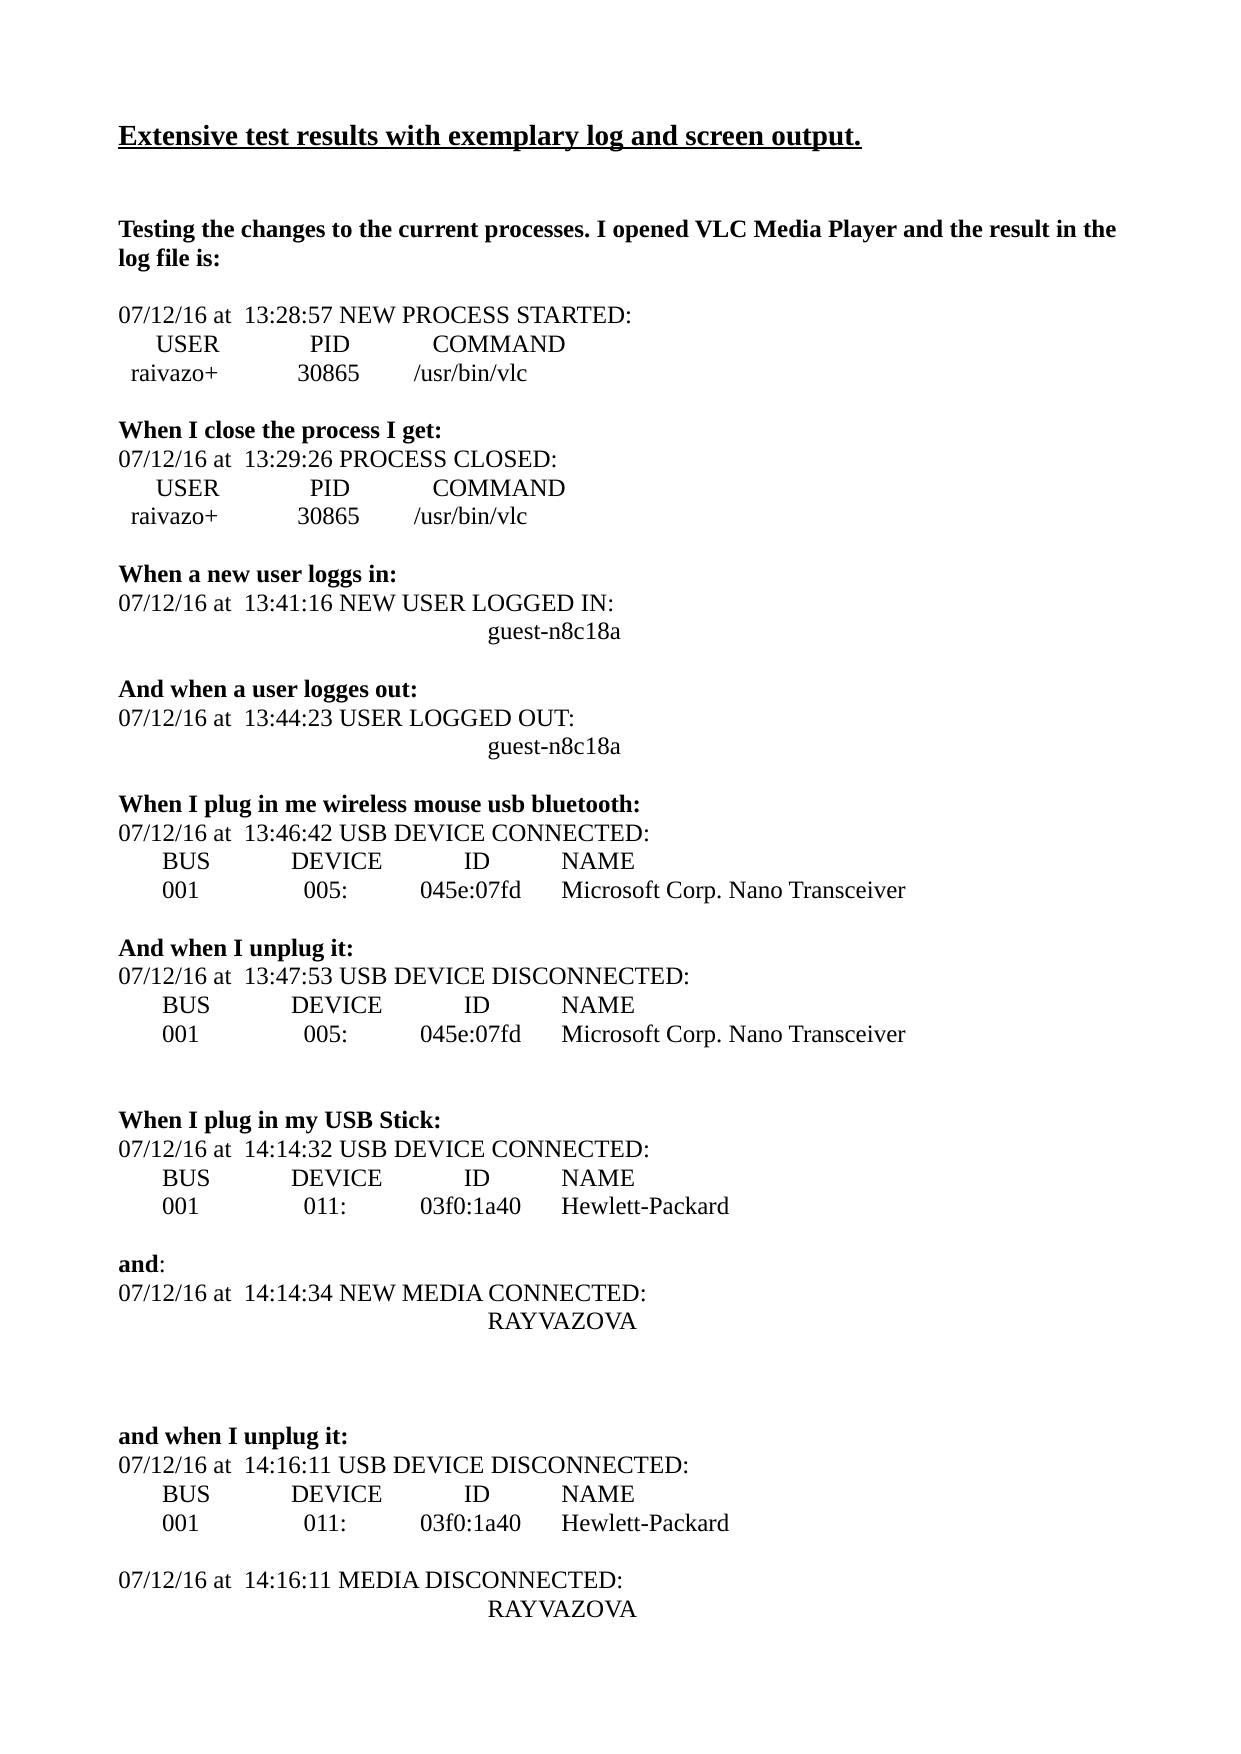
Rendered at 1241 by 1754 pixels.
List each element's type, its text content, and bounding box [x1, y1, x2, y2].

text When a new user loggs in: [118, 559, 1122, 588]
text 07/12/16 at 13:29:26 PROCESS CLOSED: [118, 444, 1122, 473]
text BUS DEVICE ID NAME [118, 990, 1122, 1019]
text When I plug in me wireless mouse usb bluetooth: [118, 789, 1122, 818]
text guest-n8c18a [118, 616, 1122, 645]
text When I plug in my USB Stick: [118, 1105, 1122, 1134]
text USER PID COMMAND [118, 329, 1122, 358]
text BUS DEVICE ID NAME [118, 1479, 1122, 1508]
text 001 005: 045e:07fd Microsoft Corp. Nano Transceiver [118, 875, 1122, 904]
text When I close the process I get: [118, 415, 1122, 444]
text And when I unplug it: [118, 933, 1122, 961]
text 07/12/16 at 14:14:34 NEW MEDIA CONNECTED: [118, 1278, 1122, 1306]
text 07/12/16 at 13:28:57 NEW PROCESS STARTED: [118, 300, 1122, 329]
text Extensive test results with exemplary log and screen output. [118, 118, 1122, 152]
text RAYVAZOVA [118, 1306, 1122, 1335]
text And when a user logges out: [118, 674, 1122, 703]
text BUS DEVICE ID NAME [118, 846, 1122, 875]
text 07/12/16 at 13:47:53 USB DEVICE DISCONNECTED: [118, 961, 1122, 990]
text 001 011: 03f0:1a40 Hewlett-Packard [118, 1508, 1122, 1536]
text 001 005: 045e:07fd Microsoft Corp. Nano Transceiver [118, 1019, 1122, 1048]
text USER PID COMMAND [118, 473, 1122, 501]
text 07/12/16 at 13:44:23 USER LOGGED OUT: [118, 703, 1122, 731]
text RAYVAZOVA [118, 1594, 1122, 1623]
text raivazo+ 30865 /usr/bin/vlc [118, 358, 1122, 386]
text BUS DEVICE ID NAME [118, 1163, 1122, 1191]
text and when I unplug it: [118, 1421, 1122, 1450]
text 07/12/16 at 13:46:42 USB DEVICE CONNECTED: [118, 818, 1122, 846]
text 07/12/16 at 14:16:11 MEDIA DISCONNECTED: [118, 1565, 1122, 1594]
text 07/12/16 at 14:16:11 USB DEVICE DISCONNECTED: [118, 1450, 1122, 1479]
text raivazo+ 30865 /usr/bin/vlc [118, 501, 1122, 530]
text 07/12/16 at 14:14:32 USB DEVICE CONNECTED: [118, 1134, 1122, 1163]
text 001 011: 03f0:1a40 Hewlett-Packard [118, 1191, 1122, 1220]
text and: [118, 1249, 1122, 1278]
text guest-n8c18a [118, 731, 1122, 760]
text Testing the changes to the current processes. I opened VLC Media Player and the result in the log file is: [118, 214, 1122, 271]
text 07/12/16 at 13:41:16 NEW USER LOGGED IN: [118, 588, 1122, 616]
